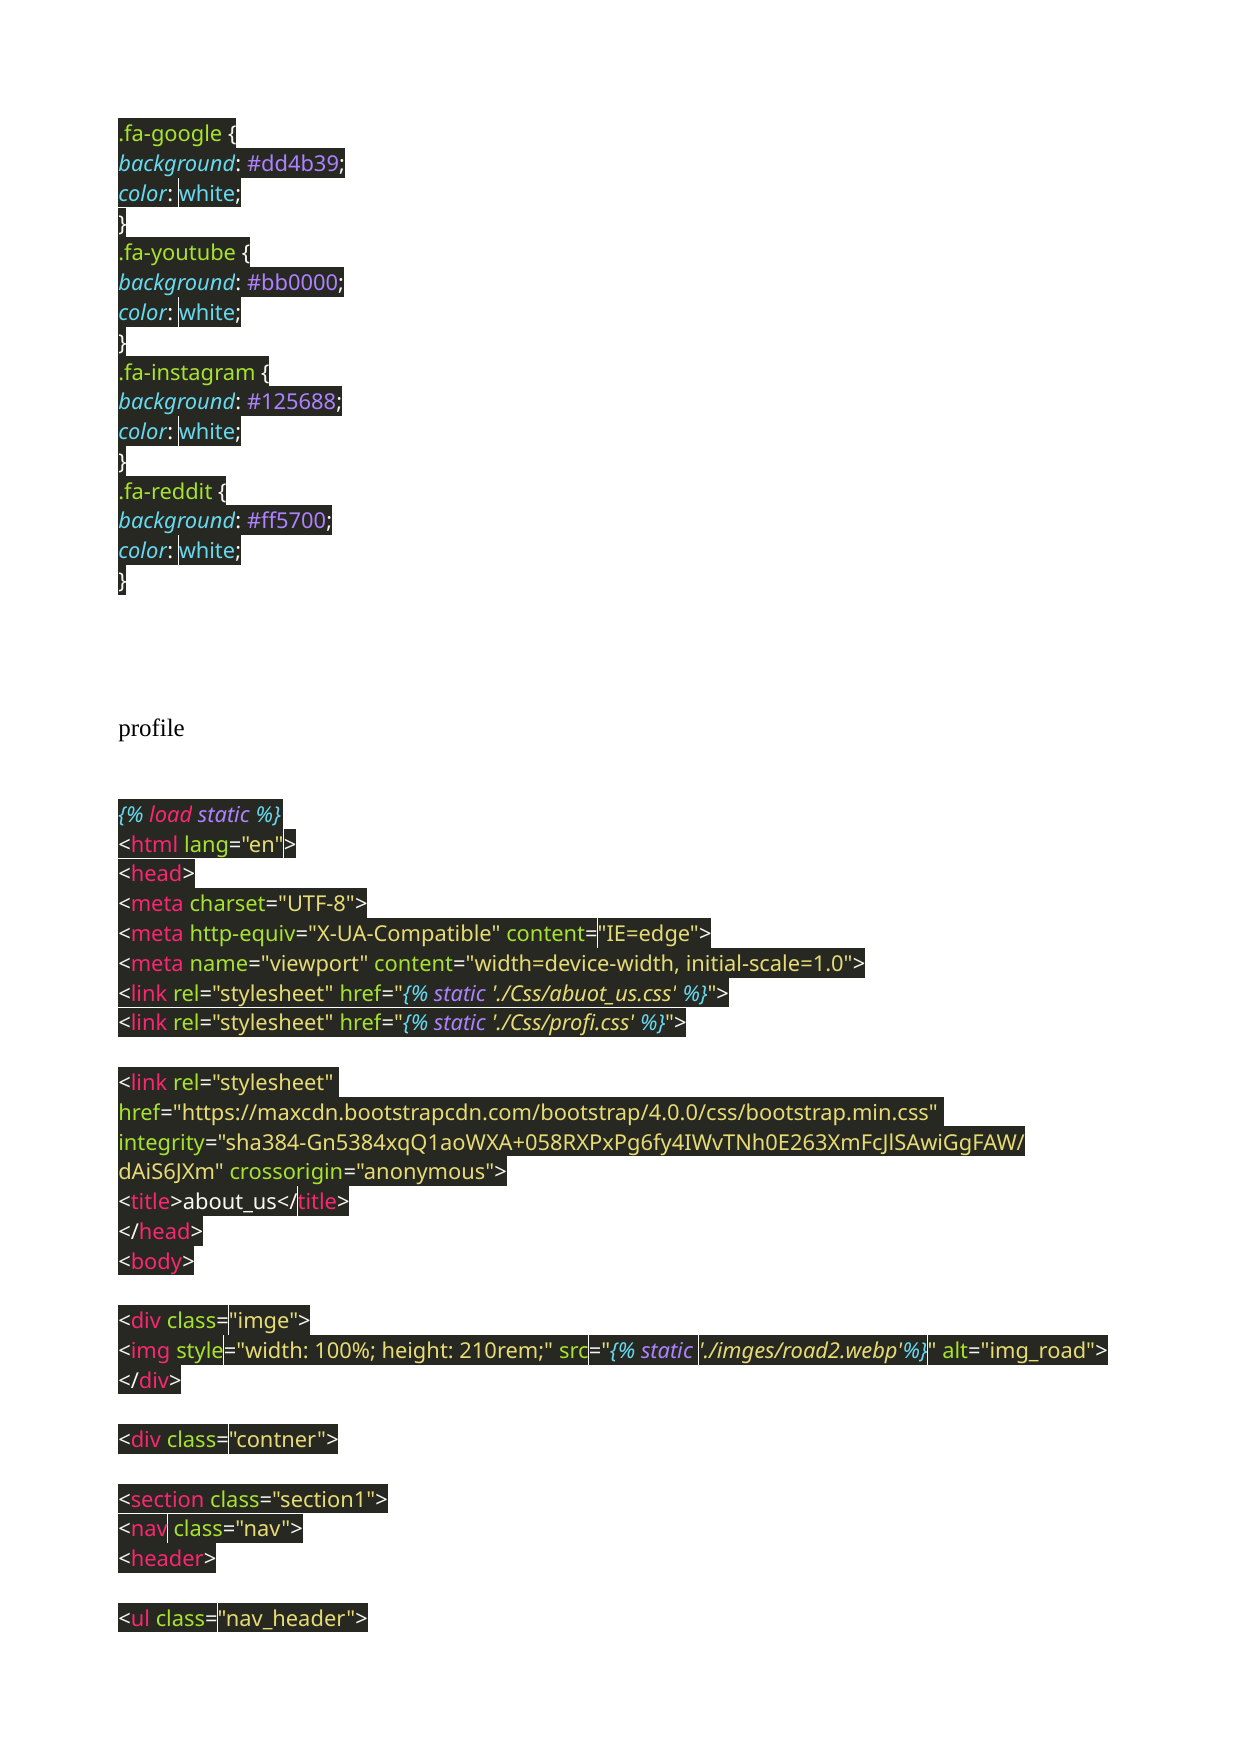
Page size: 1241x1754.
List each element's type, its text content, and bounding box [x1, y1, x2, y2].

text <section class="section1"> [118, 1484, 1122, 1513]
text } [118, 327, 1122, 356]
text color: white; [118, 297, 1122, 327]
text .fa-youtube { [118, 237, 1122, 267]
text color: white; [118, 416, 1122, 446]
text } [118, 446, 1122, 476]
text background: #bb0000; [118, 267, 1122, 297]
text .fa-instagram { [118, 356, 1122, 386]
text background: #ff5700; [118, 505, 1122, 535]
text color: white; [118, 535, 1122, 565]
text </div> [118, 1365, 1122, 1394]
text background: #125688; [118, 386, 1122, 416]
text <div class="imge"> [118, 1305, 1122, 1335]
text <link rel="stylesheet" href="{% static './Css/abuot_us.css' %}"> [118, 978, 1122, 1007]
text color: white; [118, 178, 1122, 207]
text <link rel="stylesheet" href="https://maxcdn.bootstrapcdn.com/bootstrap/4.0.0/css/bootstrap.min.css" integrity="sha384-Gn5384xqQ1aoWXA+058RXPxPg6fy4IWvTNh0E263XmFcJlSAwiGgFAW/dAiS6JXm" crossorigin="anonymous"> [118, 1067, 1122, 1186]
text } [118, 207, 1122, 237]
text .fa-google { [118, 118, 1122, 148]
text <link rel="stylesheet" href="{% static './Css/profi.css' %}"> [118, 1007, 1122, 1037]
text </head> [118, 1216, 1122, 1246]
text <img style="width: 100%; height: 210rem;" src="{% static './imges/road2.webp'%}" alt="img_road"> [118, 1335, 1122, 1365]
text <ul class="nav_header"> [118, 1603, 1122, 1632]
text <meta name="viewport" content="width=device-width, initial-scale=1.0"> [118, 948, 1122, 978]
text background: #dd4b39; [118, 148, 1122, 178]
text {% load static %} [118, 799, 1122, 829]
text <title>about_us</title> [118, 1186, 1122, 1216]
text <header> [118, 1543, 1122, 1573]
text } [118, 565, 1122, 595]
text <div class="contner"> [118, 1424, 1122, 1454]
text <nav class="nav"> [118, 1513, 1122, 1543]
text <body> [118, 1246, 1122, 1275]
text .fa-reddit { [118, 476, 1122, 505]
text profile [118, 713, 1122, 741]
text <meta http-equiv="X-UA-Compatible" content="IE=edge"> [118, 918, 1122, 948]
text <meta charset="UTF-8"> [118, 888, 1122, 918]
text <head> [118, 858, 1122, 888]
text <html lang="en"> [118, 829, 1122, 858]
